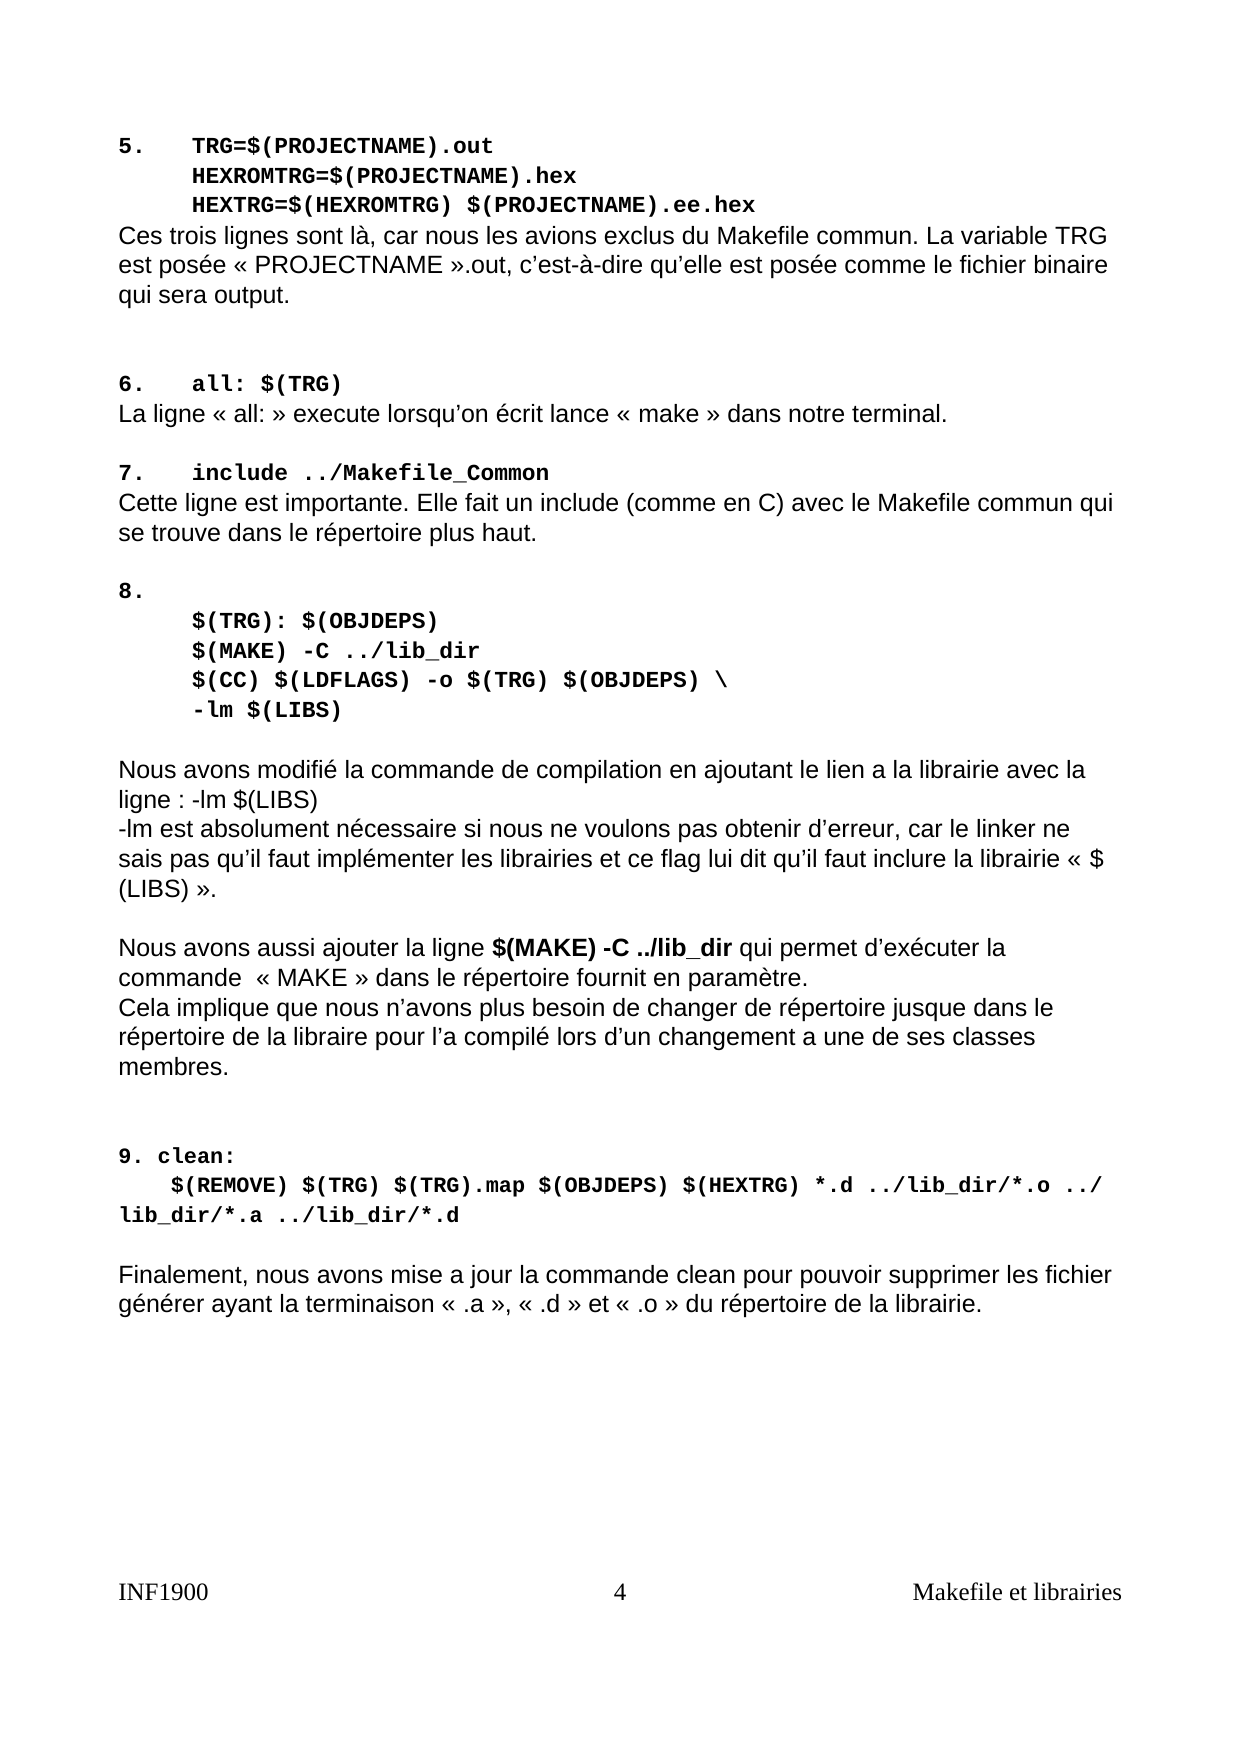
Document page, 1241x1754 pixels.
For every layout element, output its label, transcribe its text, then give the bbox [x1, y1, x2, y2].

text Cette ligne est importante. Elle fait un include (comme en C) avec le Makefile commun qui se trouve dans le répertoire plus haut. [118, 487, 1122, 546]
text 5. TRG=$(PROJECTNAME).out [118, 131, 1122, 160]
text HEXROMTRG=$(PROJECTNAME).hex [118, 160, 1122, 190]
text La ligne « all: » execute lorsqu’on écrit lance « make » dans notre terminal. [118, 398, 1122, 427]
text 9. clean: [118, 1140, 1122, 1170]
text -lm $(LIBS) [118, 695, 1122, 724]
text Ces trois lignes sont là, car nous les avions exclus du Makefile commun. La variable TRG est posée « PROJECTNAME ».out, c’est-à-dire qu’elle est posée comme le fichier binaire qui sera output. [118, 220, 1122, 309]
text 6. all: $(TRG) [118, 368, 1122, 398]
text HEXTRG=$(HEXROMTRG) $(PROJECTNAME).ee.hex [118, 190, 1122, 220]
text 7. include ../Makefile_Common [118, 457, 1122, 487]
text -lm est absolument nécessaire si nous ne voulons pas obtenir d’erreur, car le linker ne sais pas qu’il faut implémenter les librairies et ce flag lui dit qu’il faut inclure la librairie « $(LIBS) ». [118, 813, 1122, 902]
text $(TRG): $(OBJDEPS) [118, 606, 1122, 635]
text $(MAKE) -C ../lib_dir [118, 635, 1122, 665]
text Cela implique que nous n’avons plus besoin de changer de répertoire jusque dans le répertoire de la libraire pour l’a compilé lors d’un changement a une de ses classes membres. [118, 992, 1122, 1081]
text $(REMOVE) $(TRG) $(TRG).map $(OBJDEPS) $(HEXTRG) *.d ../lib_dir/*.o ../lib_dir/*.a ../lib_dir/*.d [118, 1170, 1122, 1229]
text Finalement, nous avons mise a jour la commande clean pour pouvoir supprimer les fichier générer ayant la terminaison « .a », « .d » et « .o » du répertoire de la librairie. [118, 1259, 1122, 1318]
text Nous avons modifié la commande de compilation en ajoutant le lien a la librairie avec la ligne : -lm $(LIBS) [118, 754, 1122, 813]
text $(CC) $(LDFLAGS) -o $(TRG) $(OBJDEPS) \ [118, 665, 1122, 695]
text Nous avons aussi ajouter la ligne $(MAKE) -C ../lib_dir qui permet d’exécuter la commande « MAKE » dans le répertoire fournit en paramètre. [118, 932, 1122, 992]
text 8. [118, 576, 1122, 606]
